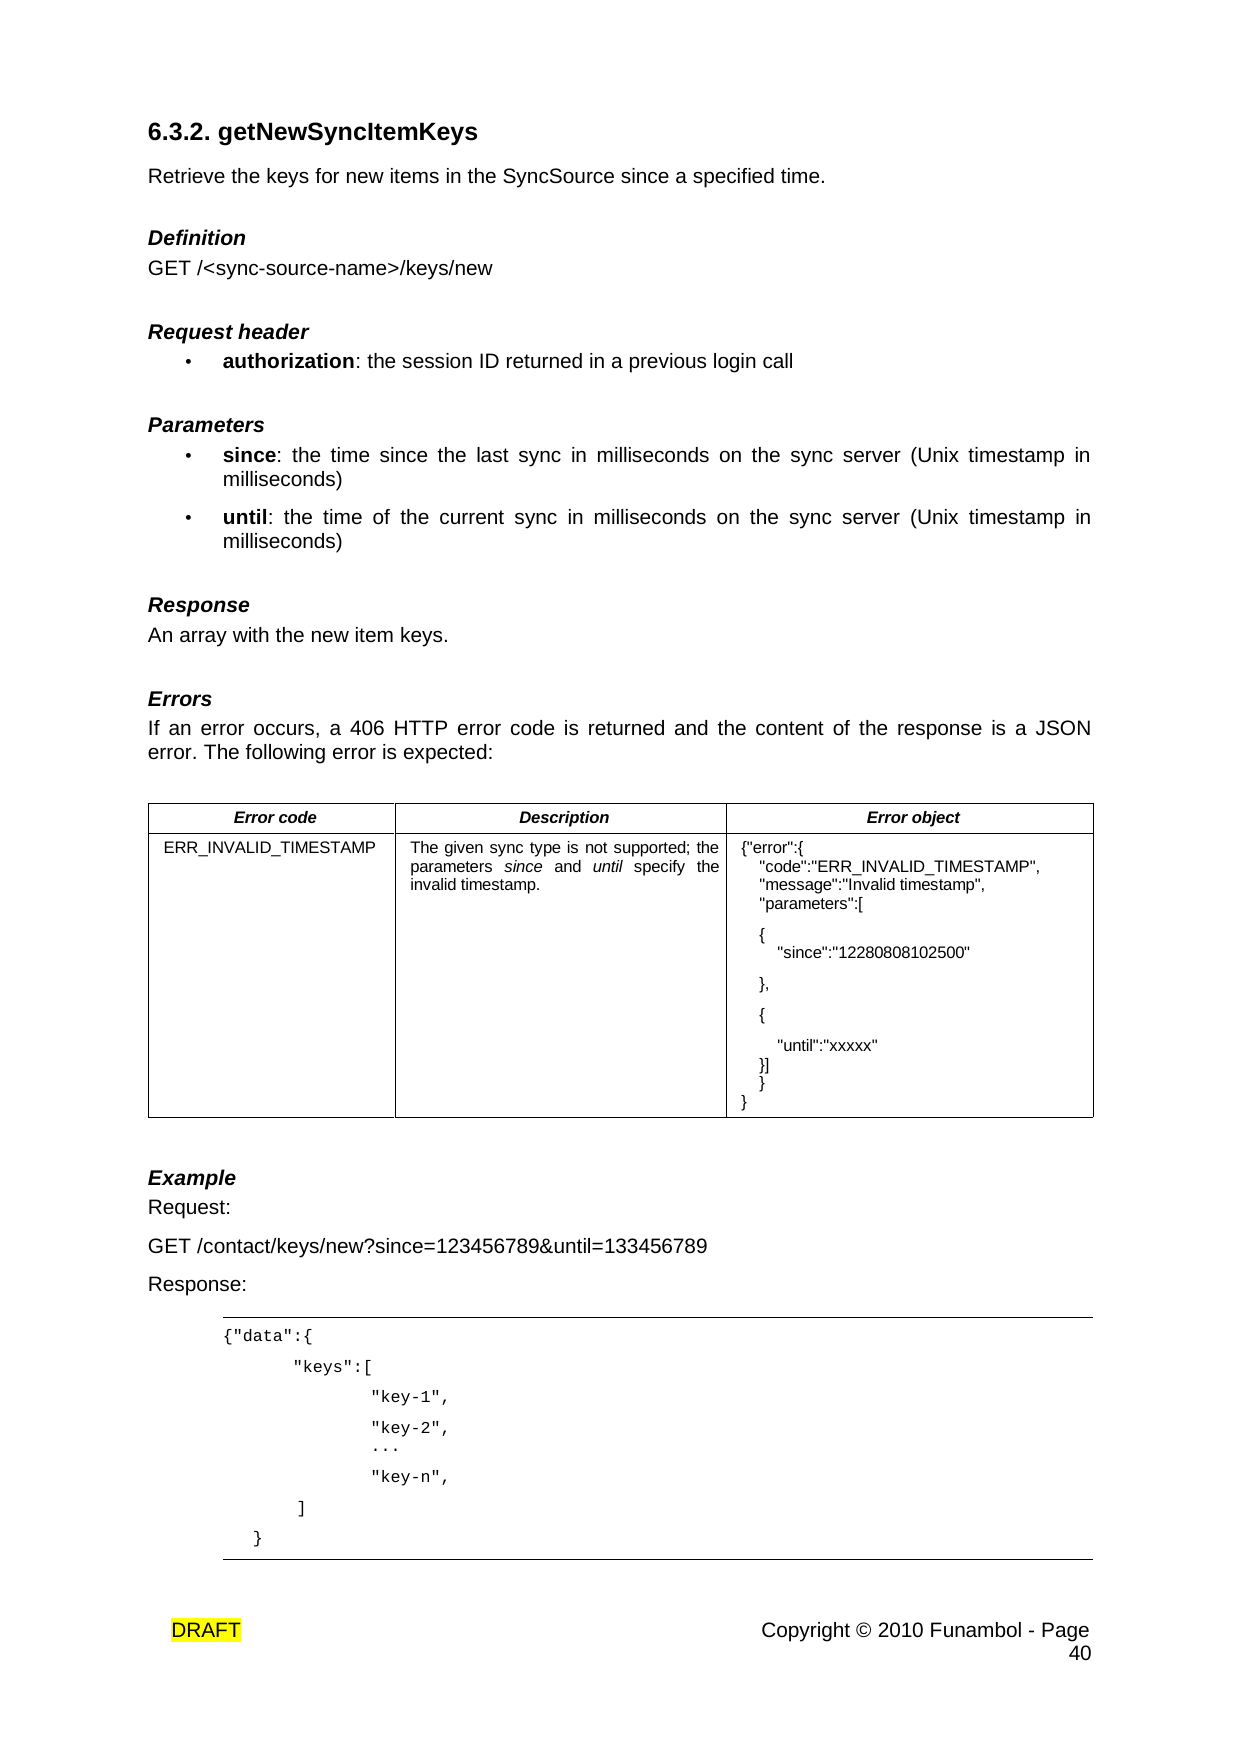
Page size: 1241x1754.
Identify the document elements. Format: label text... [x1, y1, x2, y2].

subtitle Parameters [148, 413, 1093, 437]
text "key-2", ... [223, 1409, 1093, 1457]
text Request: [148, 1196, 1093, 1219]
table_header Error code [149, 804, 394, 833]
text } [223, 1519, 1093, 1559]
text "key-n", [223, 1458, 1093, 1487]
list authorization: the session ID returned in a previous login call [185, 350, 1093, 373]
text ] [223, 1489, 1093, 1518]
text "keys":[ [223, 1348, 1093, 1377]
text GET /contact/keys/new?since=123456789&until=133456789 [148, 1234, 1093, 1258]
text Response: [148, 1273, 1093, 1296]
text GET /<sync-source-name>/keys/new [148, 256, 1093, 280]
table_cell {"error":{ "code":"ERR_INVALID_TIMESTAMP", "message":"Invalid timestamp", "parameters":[ { "since":"12280808102500" }, { "until":"xxxxx" }] } } [727, 834, 1093, 1117]
text An array with the new item keys. [148, 623, 1093, 647]
subtitle Definition [148, 226, 1093, 250]
text "key-1", [223, 1378, 1093, 1408]
table_cell The given sync type is not supported; the parameters since and until specify the invalid timestamp. [396, 834, 726, 1117]
list until: the time of the current sync in milliseconds on the sync server (Unix timestamp in milliseconds) [185, 506, 1093, 553]
text If an error occurs, a 406 HTTP error code is returned and the content of the response is a JSON error. The following error is expected: [148, 717, 1093, 764]
text Retrieve the keys for new items in the SyncSource since a specified time. [148, 165, 1018, 188]
list since: the time since the last sync in milliseconds on the sync server (Unix timestamp in milliseconds) [185, 444, 1093, 491]
subtitle Request header [148, 320, 1093, 344]
text {"data":{ [223, 1318, 1093, 1346]
subtitle getNewSyncItemKeys [148, 118, 1093, 146]
subtitle Example [148, 1165, 1093, 1189]
subtitle Errors [148, 687, 1093, 711]
subtitle Response [148, 593, 1093, 617]
table_header Description [396, 804, 726, 833]
table_cell ERR_INVALID_TIMESTAMP [149, 834, 394, 1117]
table_header Error object [727, 804, 1093, 833]
